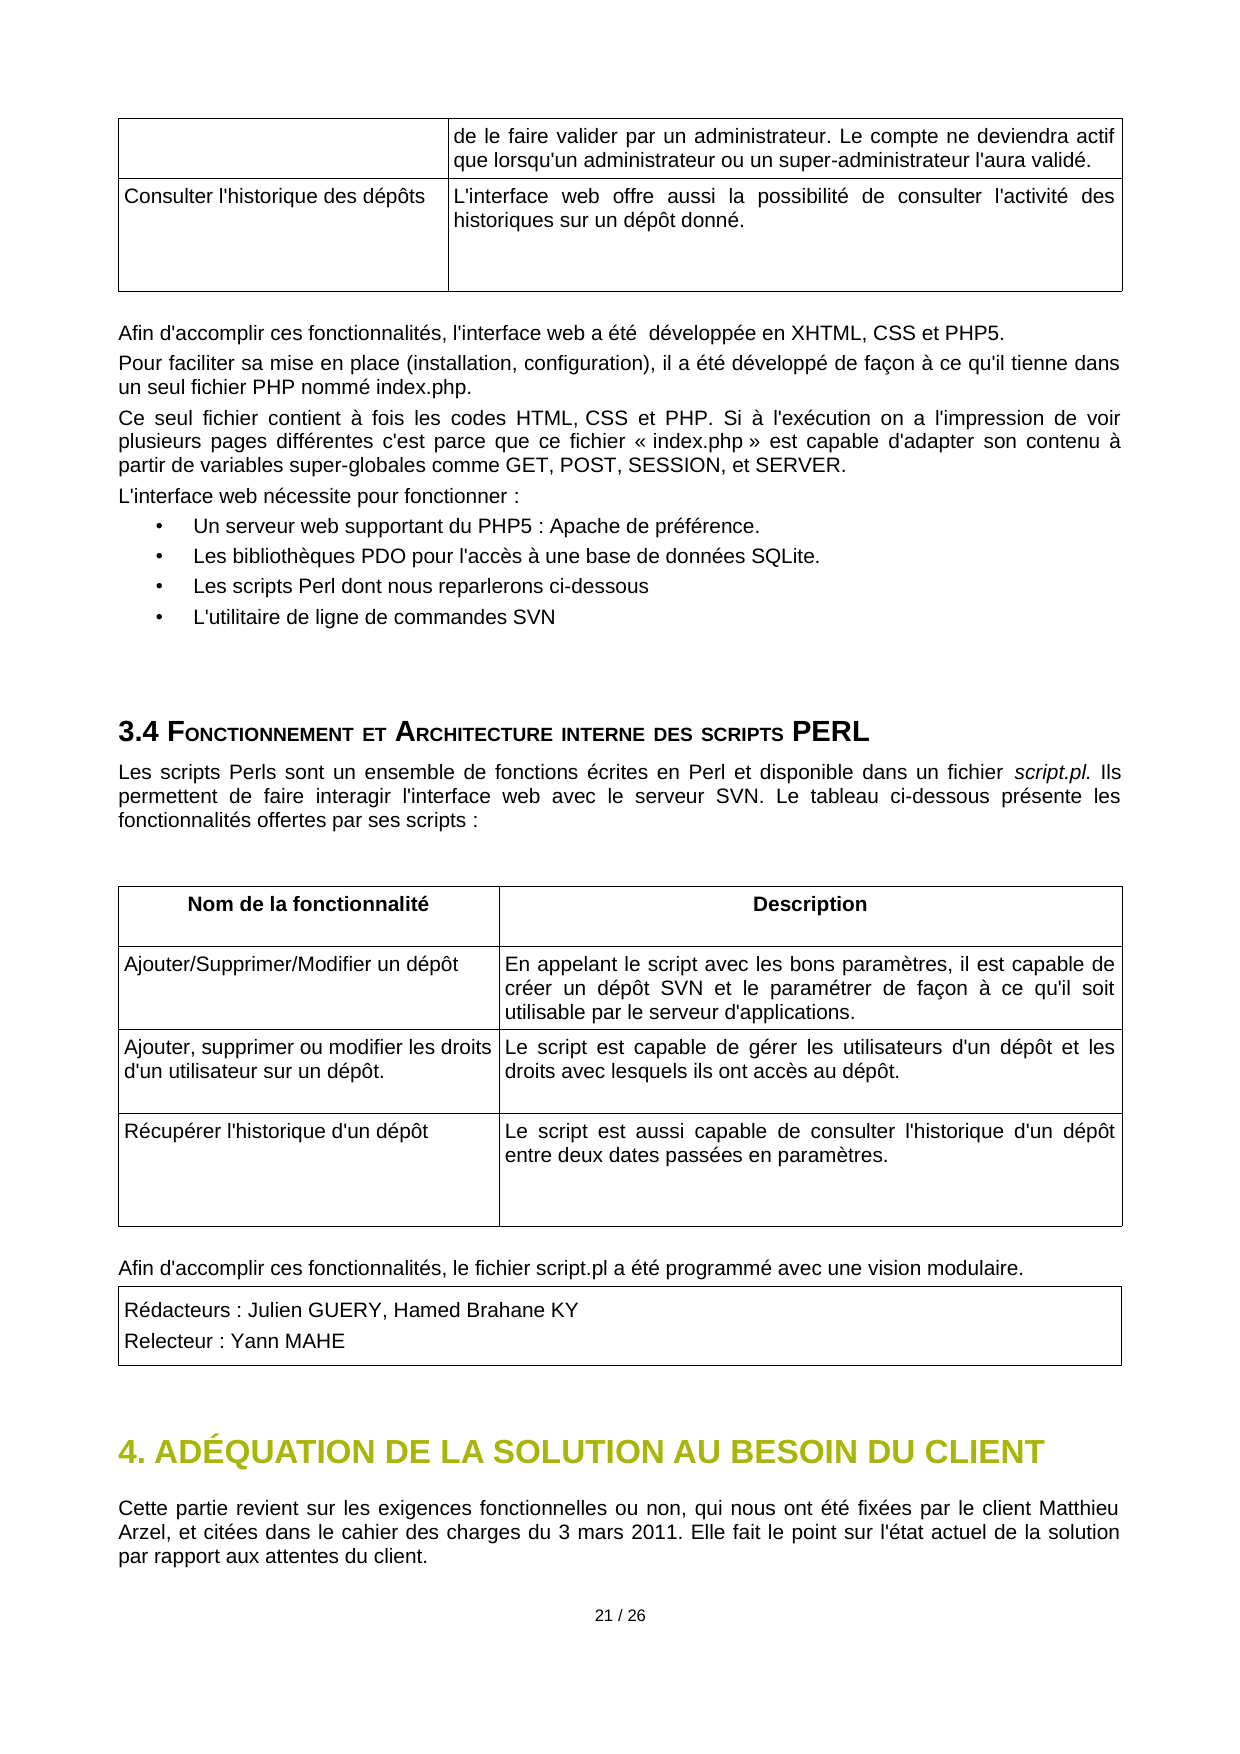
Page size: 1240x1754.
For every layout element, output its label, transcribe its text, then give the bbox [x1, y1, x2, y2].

table_cell [119, 119, 448, 178]
table_cell Ajouter, supprimer ou modifier les droits d'un utilisateur sur un dépôt. [119, 1030, 499, 1113]
table_header Nom de la fonctionnalité [119, 887, 499, 946]
table_cell Ajouter/Supprimer/Modifier un dépôt [119, 947, 499, 1029]
table_cell de le faire valider par un administrateur. Le compte ne deviendra actif que lorsqu'un administrateur ou un super-administrateur l'aura validé. [449, 119, 1122, 178]
text Cette partie revient sur les exigences fonctionnelles ou non, qui nous ont été fixées par le client Matthieu Arzel, et citées dans le cahier des charges du 3 mars 2011. Elle fait le point sur l'état actuel de la solution par rapport aux attentes du client. [118, 1496, 1121, 1568]
subtitle Adéquation de la solution au besoin du client [118, 1432, 1121, 1471]
table_header Rédacteurs : Julien GUERY, Hamed Brahane KY Relecteur : Yann MAHE [119, 1287, 1121, 1364]
table_cell En appelant le script avec les bons paramètres, il est capable de créer un dépôt SVN et le paramétrer de façon à ce qu'il soit utilisable par le serveur d'applications. [500, 947, 1122, 1029]
list L'utilitaire de ligne de commandes SVN [156, 605, 1121, 629]
text L'interface web nécessite pour fonctionner : [118, 483, 1121, 507]
text Afin d'accomplir ces fonctionnalités, le fichier script.pl a été programmé avec une vision modulaire. [118, 1256, 1121, 1280]
table_cell Consulter l'historique des dépôts [119, 179, 448, 291]
text Ce seul fichier contient à fois les codes HTML, CSS et PHP. Si à l'exécution on a l'impression de voir plusieurs pages différentes c'est parce que ce fichier « index.php » est capable d'adapter son contenu à partir de variables super-globales comme GET, POST, SESSION, et SERVER. [118, 405, 1121, 477]
table_header Description [500, 887, 1122, 946]
table_cell Récupérer l'historique d'un dépôt [119, 1114, 499, 1226]
list Les scripts Perl dont nous reparlerons ci-dessous [156, 574, 1121, 598]
text Pour faciliter sa mise en place (installation, configuration), il a été développé de façon à ce qu'il tienne dans un seul fichier PHP nommé index.php. [118, 351, 1121, 399]
table_cell Le script est aussi capable de consulter l'historique d'un dépôt entre deux dates passées en paramètres. [500, 1114, 1122, 1226]
subtitle Fonctionnement et Architecture interne des scripts PERL [118, 714, 1121, 748]
table_cell L'interface web offre aussi la possibilité de consulter l'activité des historiques sur un dépôt donné. [449, 179, 1122, 291]
text Afin d'accomplir ces fonctionnalités, l'interface web a été développée en XHTML, CSS et PHP5. [118, 321, 1121, 345]
list Les bibliothèques PDO pour l'accès à une base de données SQLite. [156, 544, 1121, 568]
table_cell Le script est capable de gérer les utilisateurs d'un dépôt et les droits avec lesquels ils ont accès au dépôt. [500, 1030, 1122, 1113]
list Un serveur web supportant du PHP5 : Apache de préférence. [156, 514, 1121, 538]
text Les scripts Perls sont un ensemble de fonctions écrites en Perl et disponible dans un fichier script.pl. Ils permettent de faire interagir l'interface web avec le serveur SVN. Le tableau ci-dessous présente les fonctionnalités offertes par ses scripts : [118, 760, 1121, 832]
